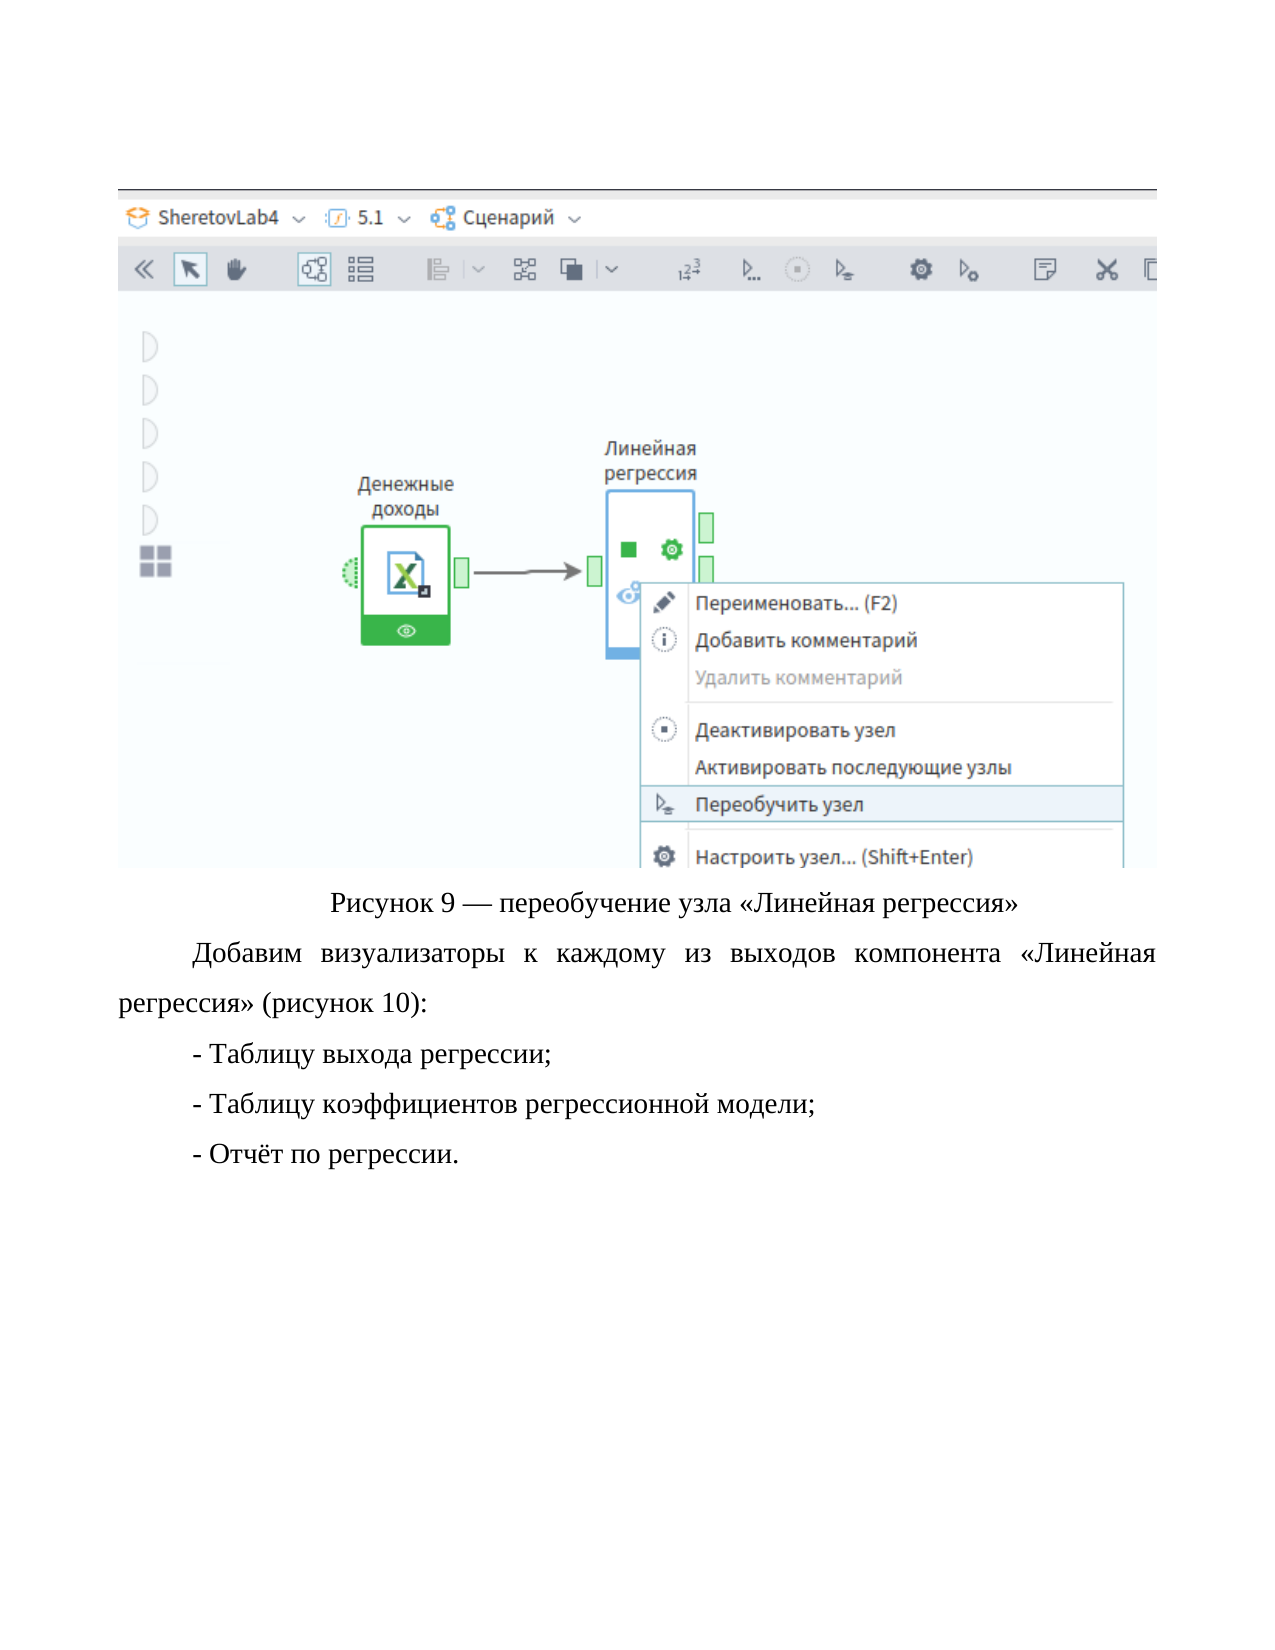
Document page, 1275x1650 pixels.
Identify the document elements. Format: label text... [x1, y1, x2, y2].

text - Таблицу выхода регрессии; [118, 1036, 1157, 1069]
text Добавим визуализаторы к каждому из выходов компонента «Линейная регрессия» (рисунок 10): [118, 935, 1157, 1019]
text [118, 168, 1157, 189]
text Рисунок 9 — переобучение узла «Линейная регрессия» [118, 868, 1157, 918]
text - Таблицу коэффициентов регрессионной модели; [118, 1086, 1157, 1119]
text - Отчёт по регрессии. [118, 1136, 1157, 1170]
picture [118, 189, 1157, 868]
